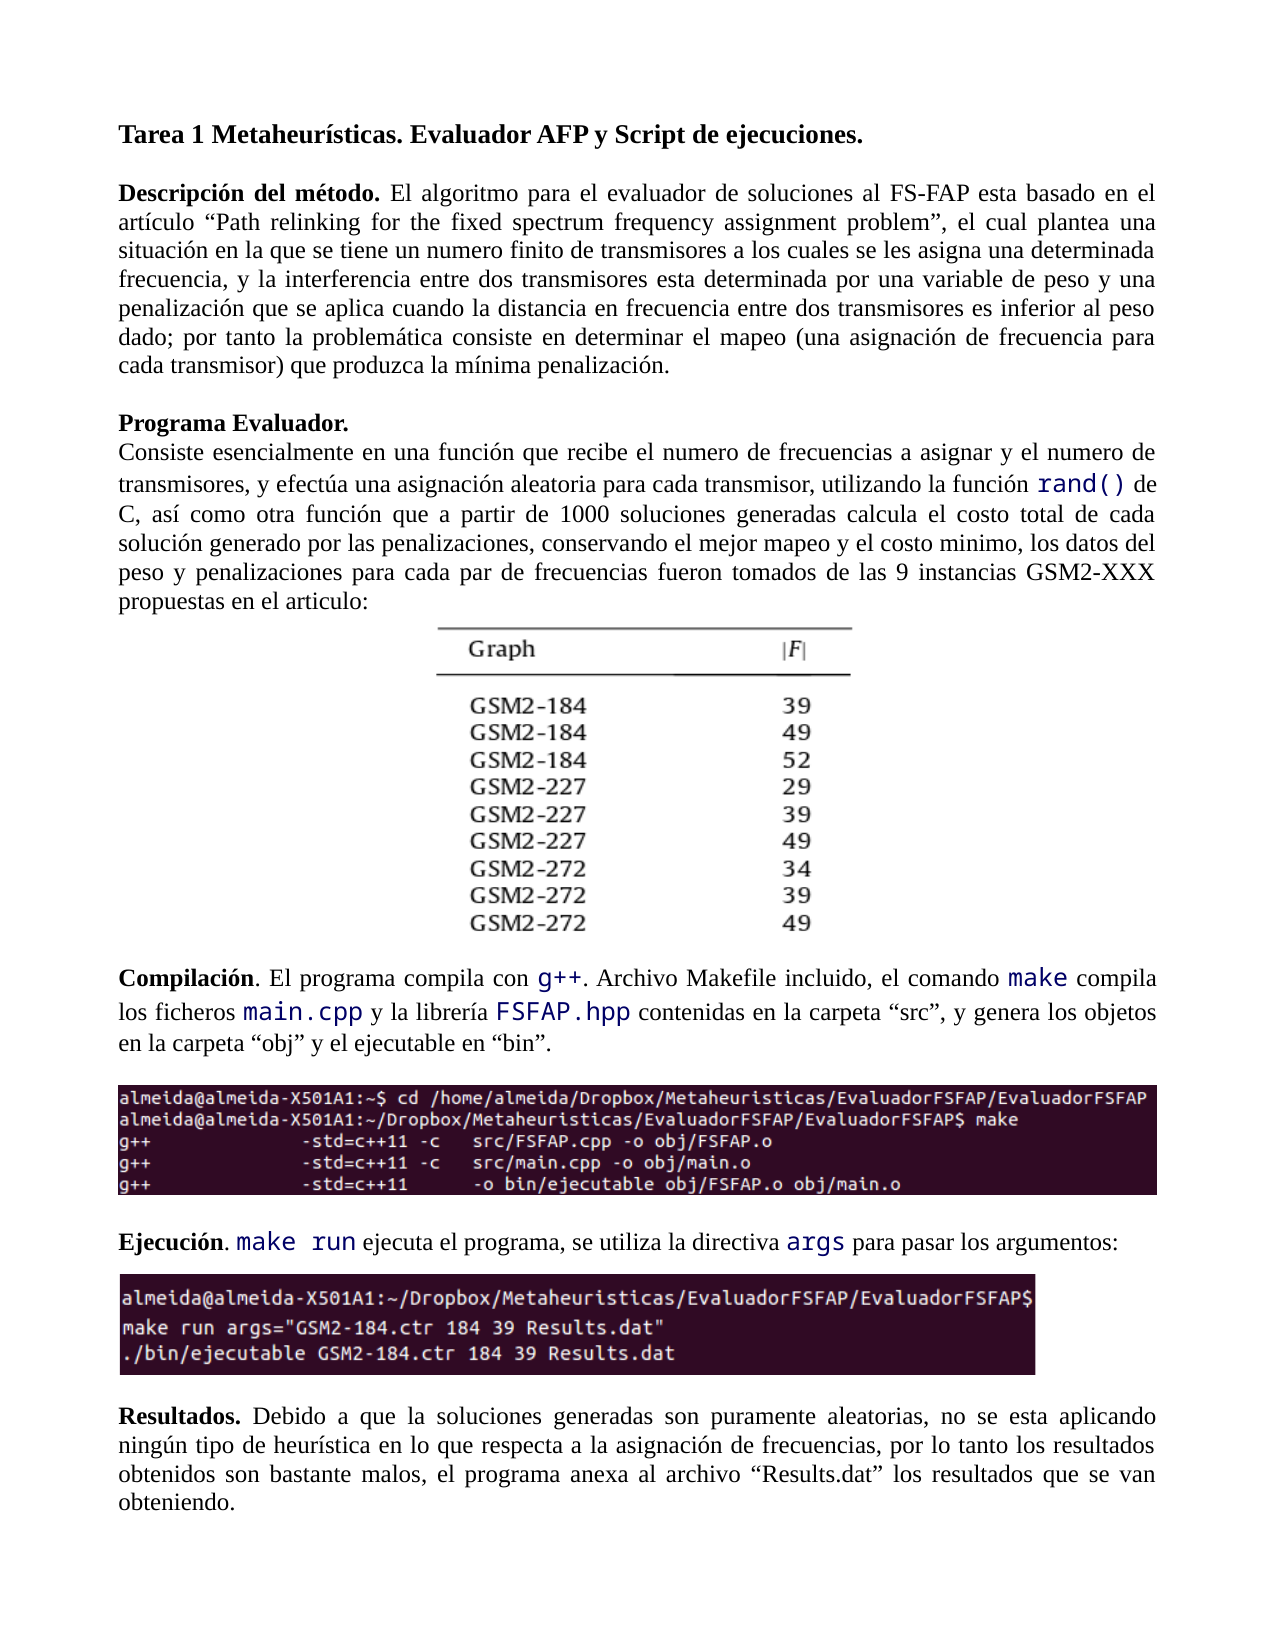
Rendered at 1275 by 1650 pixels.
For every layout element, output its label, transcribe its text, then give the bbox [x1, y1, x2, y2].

text Programa Evaluador. [118, 408, 1157, 437]
text Tarea 1 Metaheurísticas. Evaluador AFP y Script de ejecuciones. [118, 118, 1157, 149]
text Descripción del método. El algoritmo para el evaluador de soluciones al FS-FAP esta basado en el artículo “Path relinking for the fixed spectrum frequency assignment problem”, el cual plantea una situación en la que se tiene un numero finito de transmisores a los cuales se les asigna una determinada frecuencia, y la interferencia entre dos transmisores esta determinada por una variable de peso y una penalización que se aplica cuando la distancia en frecuencia entre dos transmisores es inferior al peso dado; por tanto la problemática consiste en determinar el mapeo (una asignación de frecuencia para cada transmisor) que produzca la mínima penalización. [118, 178, 1157, 379]
picture [119, 1274, 1036, 1375]
text Resultados. Debido a que la soluciones generadas son puramente aleatorias, no se esta aplicando ningún tipo de heurística en lo que respecta a la asignación de frecuencias, por lo tanto los resultados obtenidos son bastante malos, el programa anexa al archivo “Results.dat” los resultados que se van obteniendo. [118, 1401, 1157, 1516]
text Ejecución. make run ejecuta el programa, se utiliza la directiva args para pasar los argumentos: [118, 1223, 1157, 1257]
picture [118, 1085, 1157, 1195]
text Compilación. El programa compila con g++. Archivo Makefile incluido, el comando make compila los ficheros main.cpp y la librería FSFAP.hpp contenidas en la carpeta “src”, y genera los objetos en la carpeta “obj” y el ejecutable en “bin”. [118, 959, 1157, 1056]
text Consiste esencialmente en una función que recibe el numero de frecuencias a asignar y el numero de transmisores, y efectúa una asignación aleatoria para cada transmisor, utilizando la función rand() de C, así como otra función que a partir de 1000 soluciones generadas calcula el costo total de cada solución generado por las penalizaciones, conservando el mejor mapeo y el costo minimo, los datos del peso y penalizaciones para cada par de frecuencias fueron tomados de las 9 instancias GSM2-XXX propuestas en el articulo: [118, 437, 1157, 614]
picture [432, 617, 860, 939]
